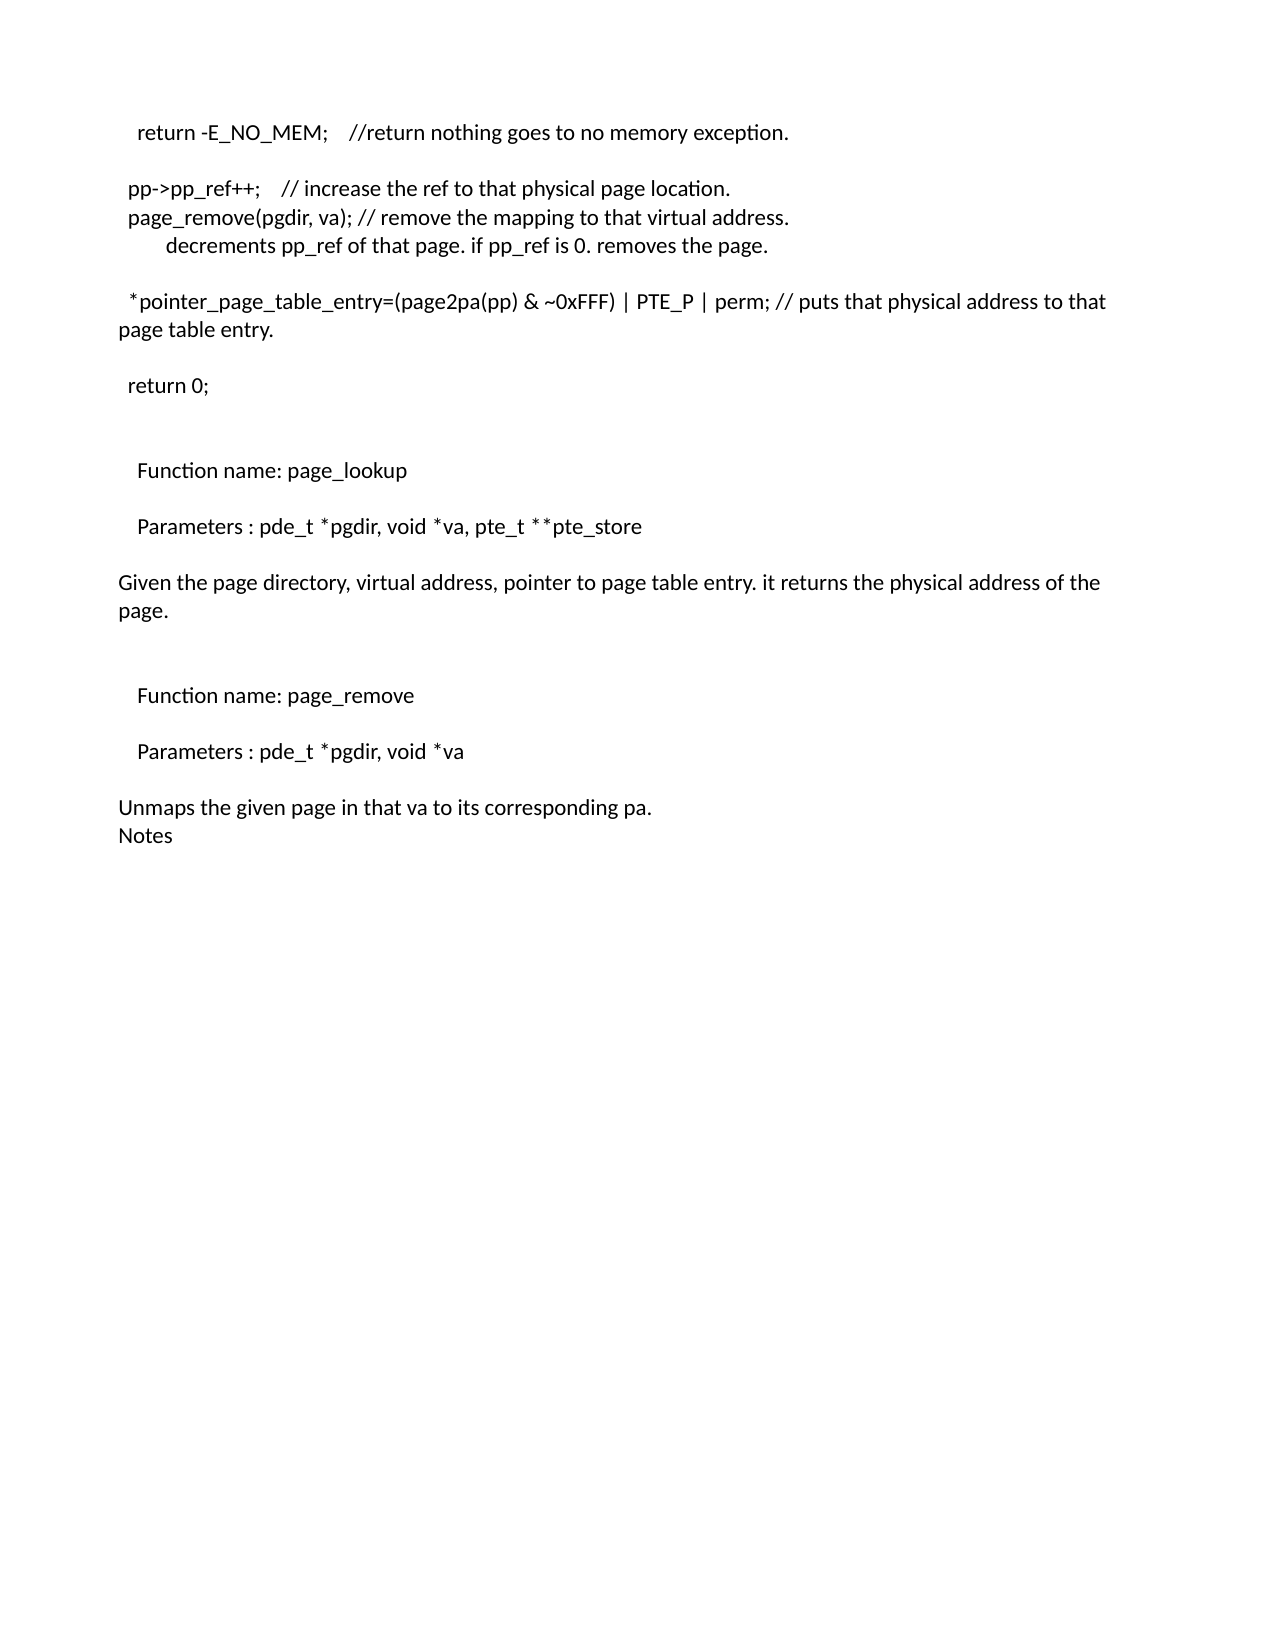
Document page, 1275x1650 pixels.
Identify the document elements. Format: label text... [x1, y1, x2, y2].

text return -E_NO_MEM; //return nothing goes to no memory exception. pp->pp_ref++; // increase the ref to that physical page location. page_remove(pgdir, va); // remove the mapping to that virtual address. decrements pp_ref of that page. if pp_ref is 0. removes the page. *pointer_page_table_entry=(page2pa(pp) & ~0xFFF) | PTE_P | perm; // puts that physical address to that page table entry. return 0; Function name: page_lookup Parameters : pde_t *pgdir, void *va, pte_t **pte_store Given the page directory, virtual address, pointer to page table entry. it returns the physical address of the page. Function name: page_remove Parameters : pde_t *pgdir, void *va Unmaps the given page in that va to its corresponding pa. Notes [118, 118, 1157, 877]
